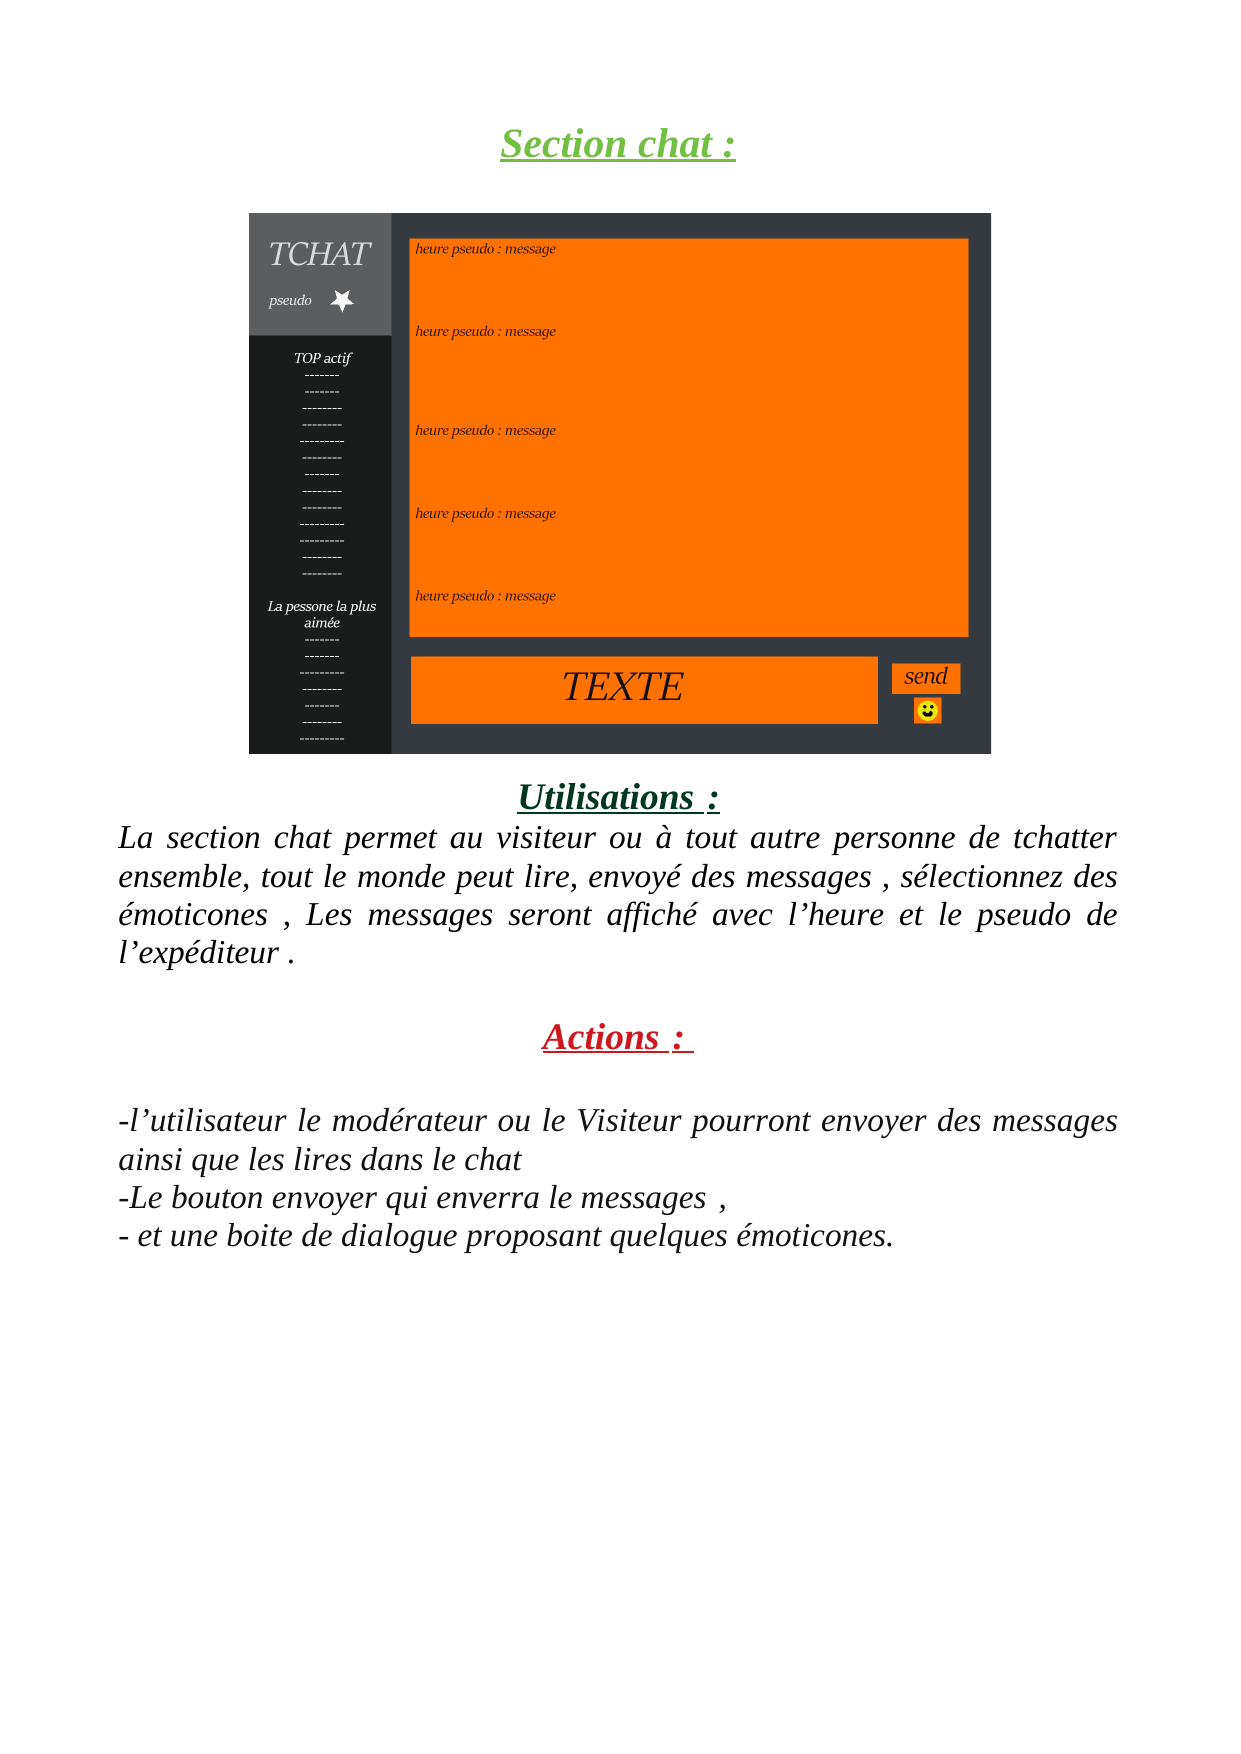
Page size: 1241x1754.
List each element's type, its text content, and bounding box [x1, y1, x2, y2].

text -l’utilisateur le modérateur ou le Visiteur pourront envoyer des messages ainsi que les lires dans le chat [118, 1100, 1122, 1177]
text - et une boite de dialogue proposant quelques émoticones. [118, 1215, 1122, 1254]
text -Le bouton envoyer qui enverra le messages , [118, 1177, 1122, 1215]
text Section chat : [118, 118, 1122, 166]
text Actions : [118, 1014, 1122, 1057]
picture [249, 213, 992, 754]
text Utilisations : [118, 774, 1122, 818]
text La section chat permet au visiteur ou à tout autre personne de tchatter ensemble, tout le monde peut lire, envoyé des messages , sélectionnez des émoticones , Les messages seront affiché avec l’heure et le pseudo de l’expéditeur . [118, 818, 1122, 971]
